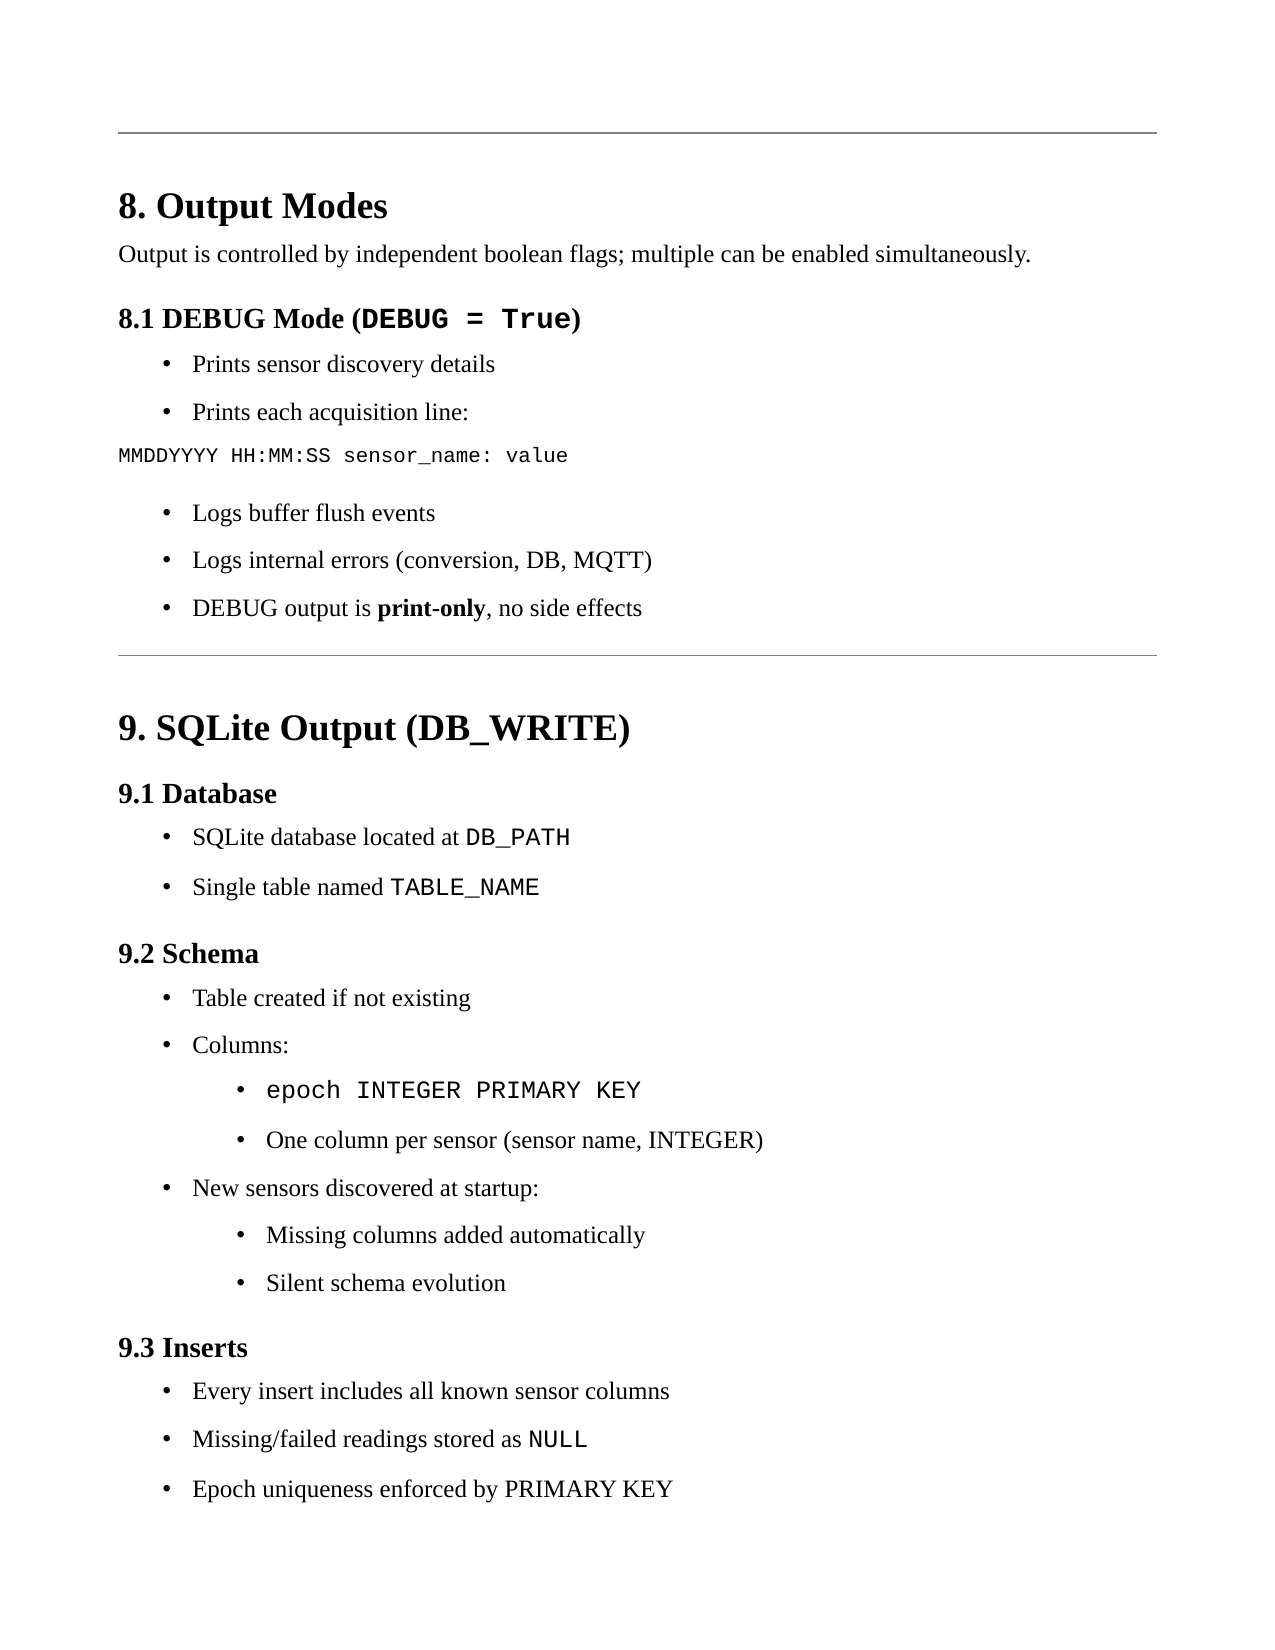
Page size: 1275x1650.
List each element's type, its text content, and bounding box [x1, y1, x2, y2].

list Every insert includes all known sensor columns [162, 1376, 1157, 1405]
list Table created if not existing [162, 983, 1157, 1011]
subtitle 9.1 Database [118, 776, 1157, 809]
text MMDDYYYY HH:MM:SS sensor_name: value [118, 445, 1157, 468]
list Logs internal errors (conversion, DB, MQTT) [162, 546, 1157, 574]
list SQLite database located at DB_PATH [162, 822, 1157, 853]
subtitle 8.1 DEBUG Mode (DEBUG = True) [118, 301, 1157, 337]
list Single table named TABLE_NAME [162, 872, 1157, 903]
list Missing/failed readings stored as NULL [162, 1424, 1157, 1454]
subtitle 9.2 Schema [118, 937, 1157, 970]
list DEBUG output is print-only, no side effects [162, 593, 1157, 622]
list New sensors discovered at startup: [162, 1173, 1157, 1201]
list Columns: [162, 1030, 1157, 1059]
list Prints sensor discovery details [162, 349, 1157, 378]
list epoch INTEGER PRIMARY KEY [236, 1078, 1157, 1106]
list One column per sensor (sensor name, INTEGER) [236, 1125, 1157, 1154]
subtitle 9.3 Inserts [118, 1330, 1157, 1363]
text Output is controlled by independent boolean flags; multiple can be enabled simultaneously. [118, 239, 1157, 268]
list Missing columns added automatically [236, 1220, 1157, 1249]
subtitle 8. Output Modes [118, 183, 1157, 226]
subtitle 9. SQLite Output (DB_WRITE) [118, 706, 1157, 749]
list Silent schema evolution [236, 1268, 1157, 1297]
list Prints each acquisition line: [162, 397, 1157, 426]
list Epoch uniqueness enforced by PRIMARY KEY [162, 1474, 1157, 1502]
list Logs buffer flush events [162, 498, 1157, 527]
